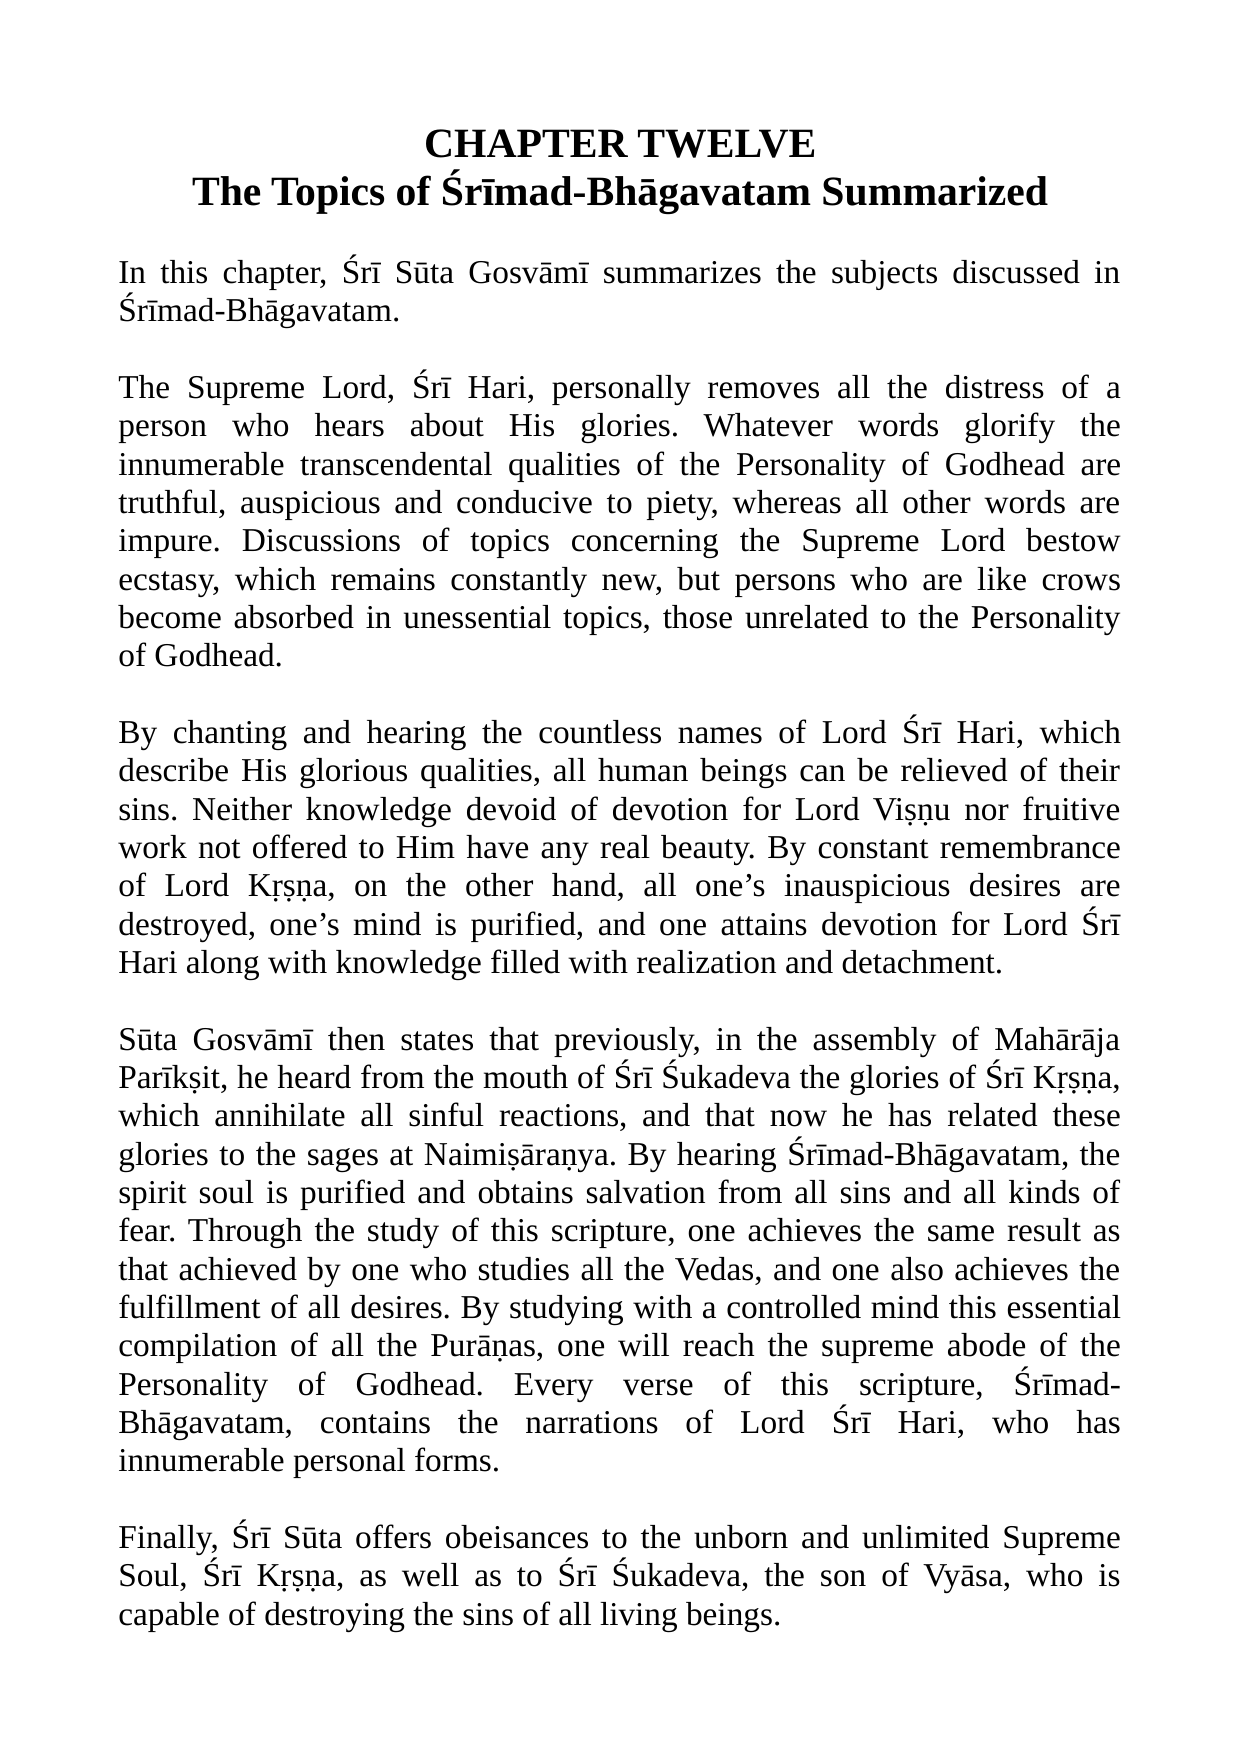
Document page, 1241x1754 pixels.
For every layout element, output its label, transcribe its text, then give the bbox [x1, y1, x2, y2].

text In this chapter, Śrī Sūta Gosvāmī summarizes the subjects discussed in Śrīmad-Bhāgavatam. [118, 252, 1122, 329]
text Sūta Gosvāmī then states that previously, in the assembly of Mahārāja Parīkṣit, he heard from the mouth of Śrī Śukadeva the glories of Śrī Kṛṣṇa, which annihilate all sinful reactions, and that now he has related these glories to the sages at Naimiṣāraṇya. By hearing Śrīmad-Bhāgavatam, the spirit soul is purified and obtains salvation from all sins and all kinds of fear. Through the study of this scripture, one achieves the same result as that achieved by one who studies all the Vedas, and one also achieves the fulfillment of all desires. By studying with a controlled mind this essential compilation of all the Purāṇas, one will reach the supreme abode of the Personality of Godhead. Every verse of this scripture, Śrīmad-Bhāgavatam, contains the narrations of Lord Śrī Hari, who has innumerable personal forms. [118, 1019, 1122, 1479]
text Finally, Śrī Sūta offers obeisances to the unborn and unlimited Supreme Soul, Śrī Kṛṣṇa, as well as to Śrī Śukadeva, the son of Vyāsa, who is capable of destroying the sins of all living beings. [118, 1517, 1122, 1632]
text By chanting and hearing the countless names of Lord Śrī Hari, which describe His glorious qualities, all human beings can be relieved of their sins. Neither knowledge devoid of devotion for Lord Viṣṇu nor fruitive work not offered to Him have any real beauty. By constant remembrance of Lord Kṛṣṇa, on the other hand, all one’s inauspicious desires are destroyed, one’s mind is purified, and one attains devotion for Lord Śrī Hari along with knowledge filled with realization and detachment. [118, 712, 1122, 981]
text The Topics of Śrīmad-Bhāgavatam Summarized [118, 166, 1122, 214]
text CHAPTER TWELVE [118, 118, 1122, 166]
text The Supreme Lord, Śrī Hari, personally removes all the distress of a person who hears about His glories. Whatever words glorify the innumerable transcendental qualities of the Personality of Godhead are truthful, auspicious and conducive to piety, whereas all other words are impure. Discussions of topics concerning the Supreme Lord bestow ecstasy, which remains constantly new, but persons who are like crows become absorbed in unessential topics, those unrelated to the Personality of Godhead. [118, 367, 1122, 674]
